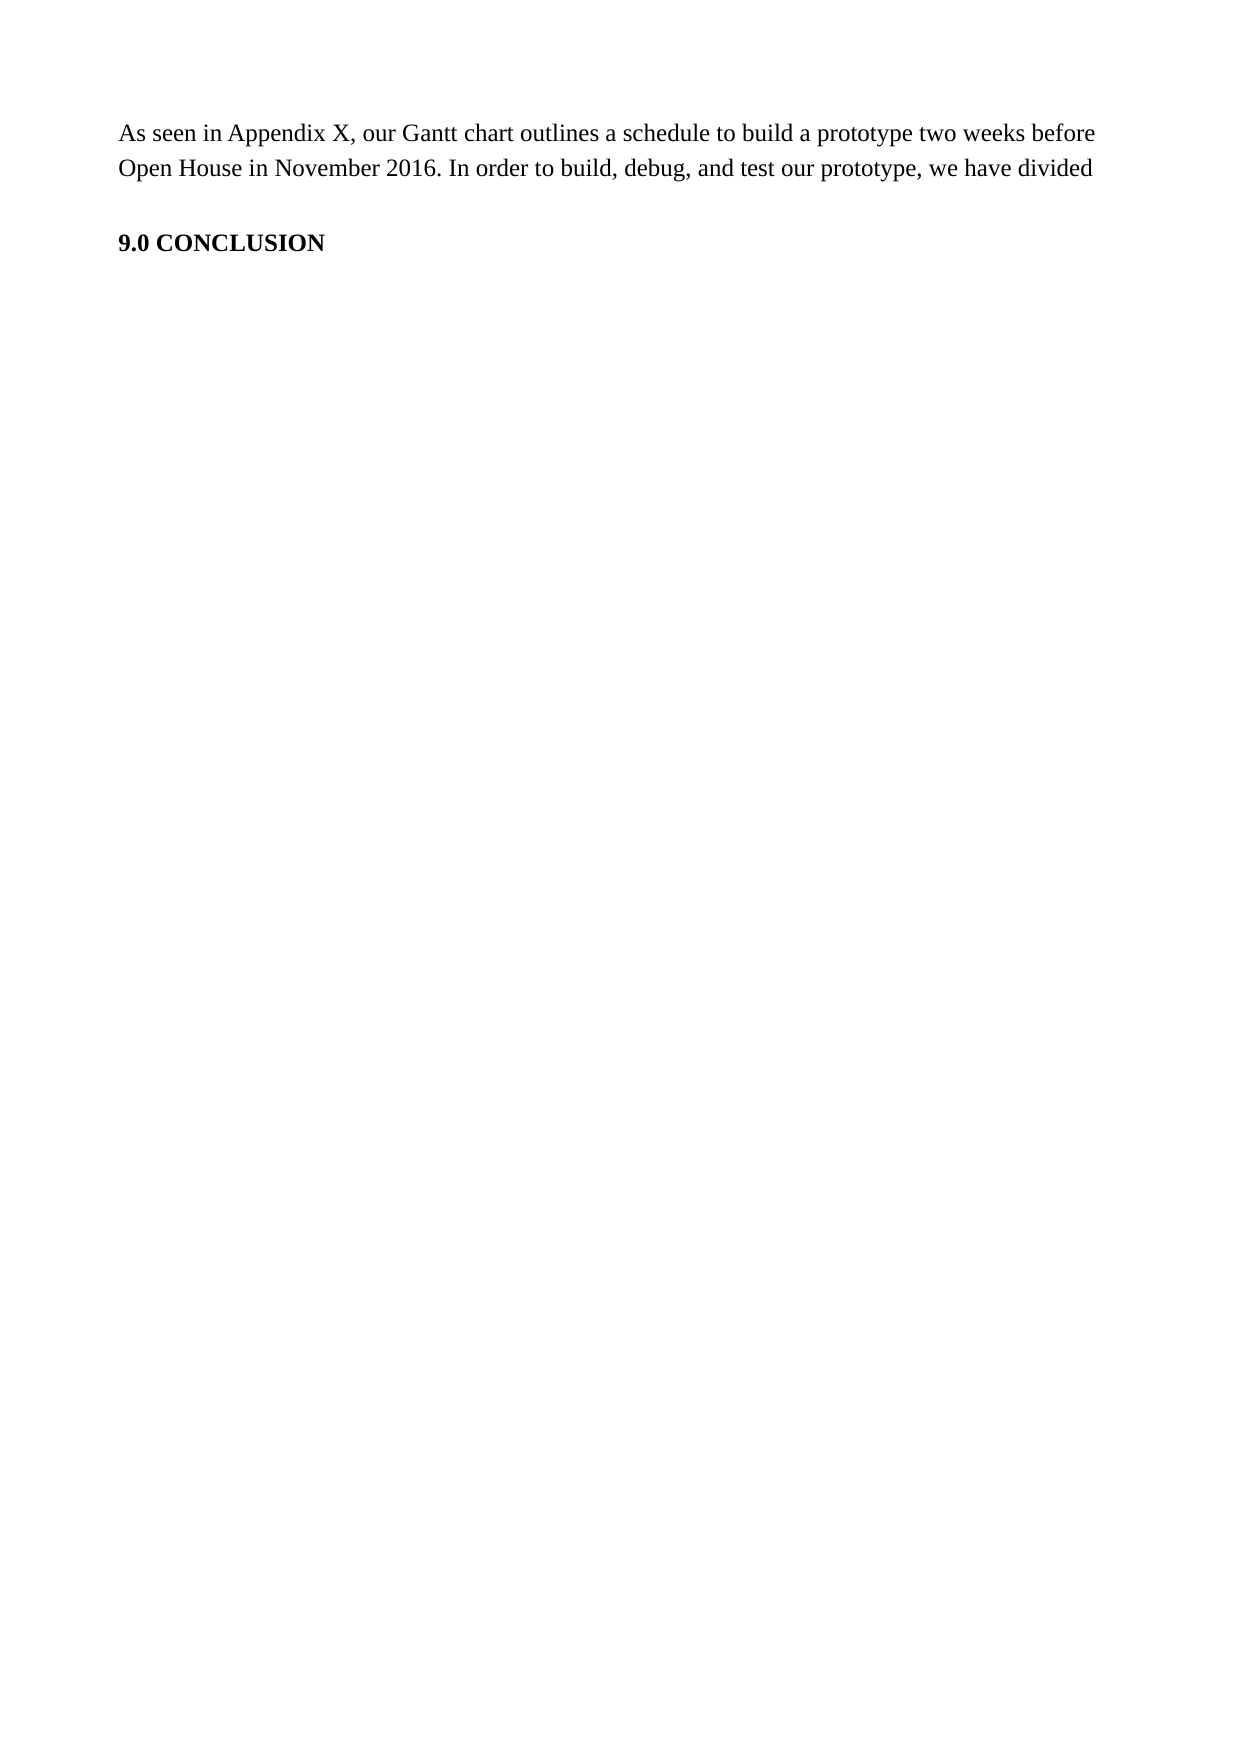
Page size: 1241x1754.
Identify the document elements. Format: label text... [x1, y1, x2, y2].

text 9.0 CONCLUSION [118, 228, 1122, 257]
text As seen in Appendix X, our Gantt chart outlines a schedule to build a prototype two weeks before Open House in November 2016. In order to build, debug, and test our prototype, we have divided [118, 118, 1122, 181]
